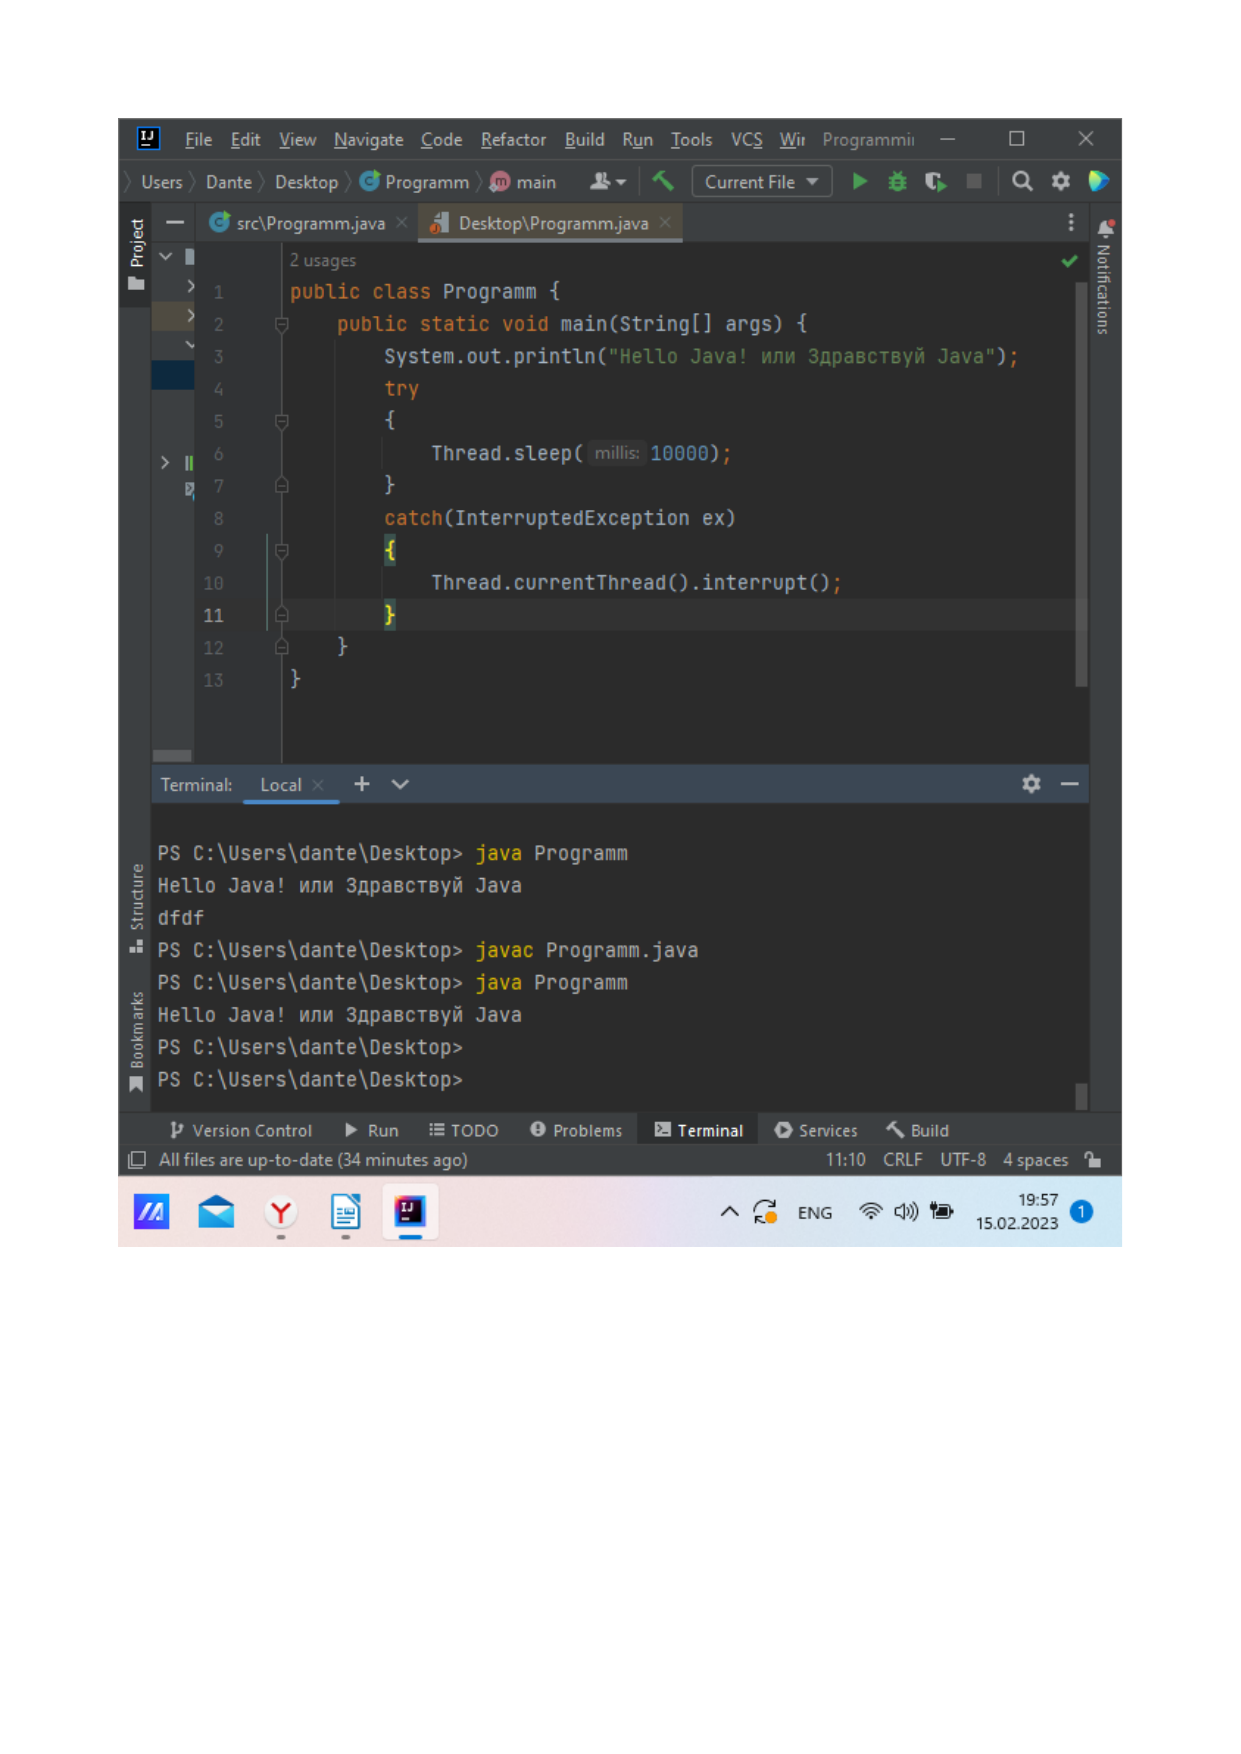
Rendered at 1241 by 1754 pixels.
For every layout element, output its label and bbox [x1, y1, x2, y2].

picture [118, 118, 1123, 1247]
